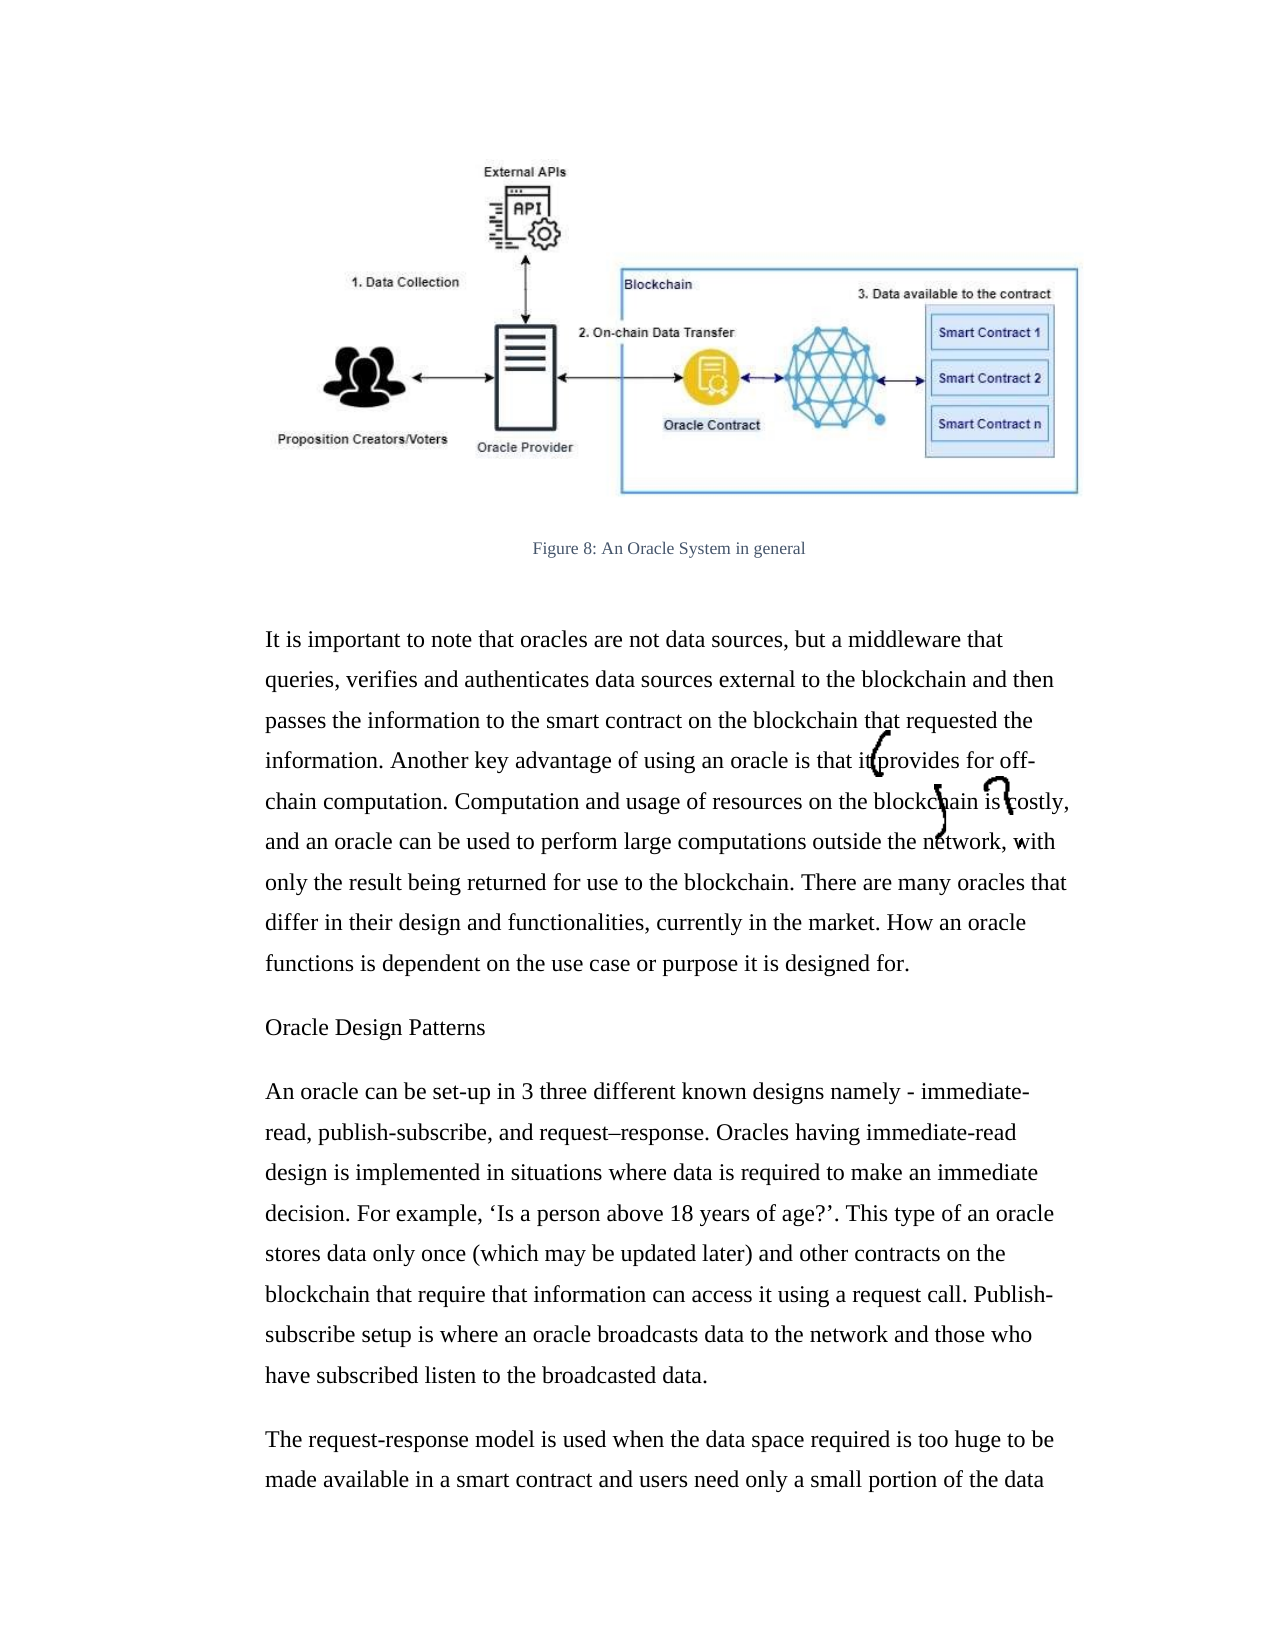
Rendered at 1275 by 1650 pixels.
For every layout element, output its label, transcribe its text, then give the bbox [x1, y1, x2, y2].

text An oracle can be set-up in 3 three different known designs namely - immediate-read, publish-subscribe, and request–response. Oracles having immediate-read design is implemented in situations where data is required to make an immediate decision. For example, ‘Is a person above 18 years of age?’. This type of an oracle stores data only once (which may be updated later) and other contracts on the blockchain that require that information can access it using a request call. Publish-subscribe setup is where an oracle broadcasts data to the network and those who have subscribed listen to the broadcasted data. [265, 1077, 1078, 1388]
text It is important to note that oracles are not data sources, but a middleware that queries, verifies and authenticates data sources external to the blockchain and then passes the information to the smart contract on the blockchain that requested the information. Another key advantage of using an oracle is that it provides for off-chain computation. Computation and usage of resources on the blockchain is costly, and an oracle can be used to perform large computations outside the network, with only the result being returned for use to the blockchain. There are many oracles that differ in their design and functionalities, currently in the market. How an oracle functions is dependent on the use case or purpose it is designed for. [265, 625, 1078, 977]
subtitle Oracle Design Patterns [265, 1013, 1126, 1041]
text The request-response model is used when the data space required is too huge to be made available in a smart contract and users need only a small portion of the data [265, 1425, 1078, 1493]
text Figure 8: An Oracle System in general [266, 532, 1079, 559]
